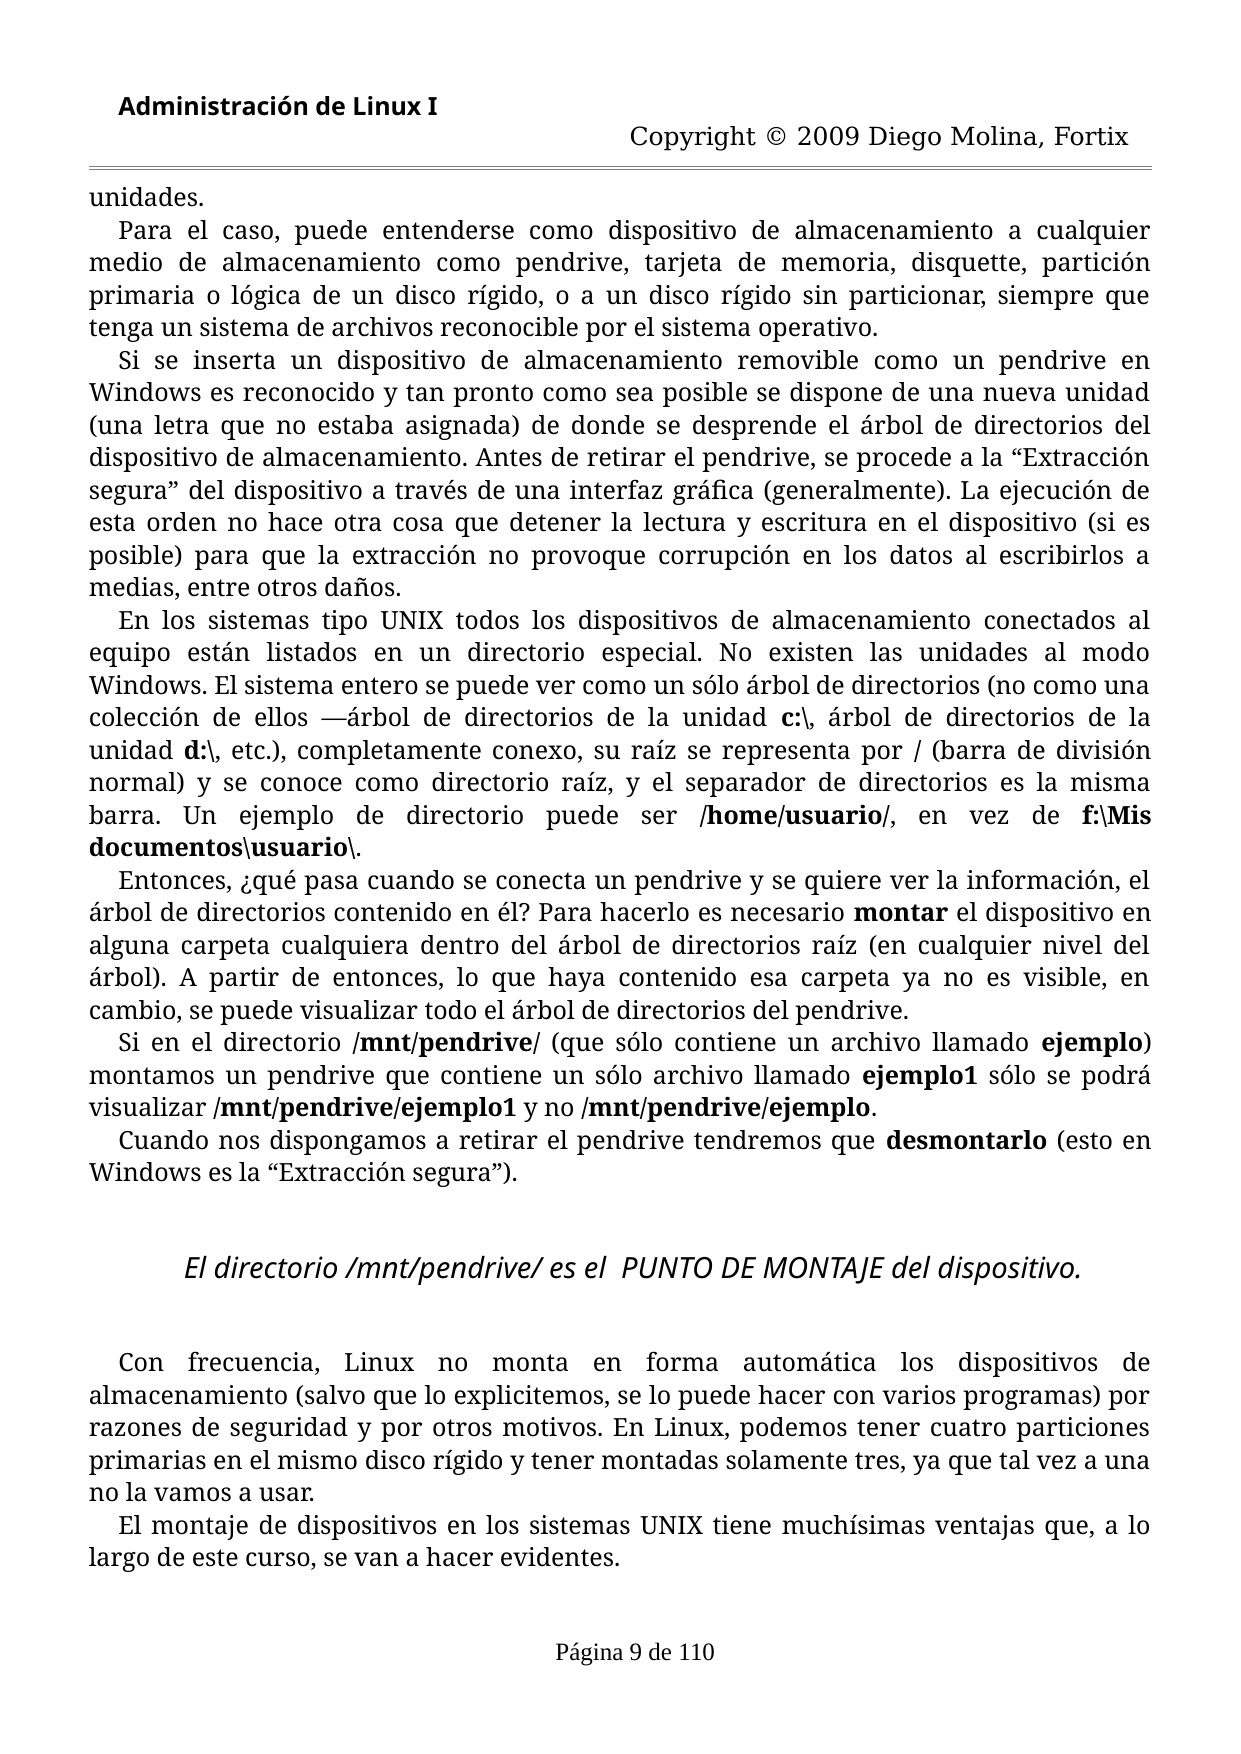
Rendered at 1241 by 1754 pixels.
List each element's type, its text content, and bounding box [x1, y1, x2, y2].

text El directorio /mnt/pendrive/ es el PUNTO DE MONTAJE del dispositivo. [88, 1247, 1152, 1287]
text Si se inserta un dispositivo de almacenamiento removible como un pendrive en Windows es reconocido y tan pronto como sea posible se dispone de una nueva unidad (una letra que no estaba asignada) de donde se desprende el árbol de directorios del dispositivo de almacenamiento. Antes de retirar el pendrive, se procede a la “Extracción segura” del dispositivo a través de una interfaz gráfica (generalmente). La ejecución de esta orden no hace otra cosa que detener la lectura y escritura en el dispositivo (si es posible) para que la extracción no provoque corrupción en los datos al escribirlos a medias, entre otros daños. [88, 343, 1152, 603]
text Entonces, ¿qué pasa cuando se conecta un pendrive y se quiere ver la información, el árbol de directorios contenido en él? Para hacerlo es necesario montar el dispositivo en alguna carpeta cualquiera dentro del árbol de directorios raíz (en cualquier nivel del árbol). A partir de entonces, lo que haya contenido esa carpeta ya no es visible, en cambio, se puede visualizar todo el árbol de directorios del pendrive. [88, 863, 1152, 1026]
text Para el caso, puede entenderse como dispositivo de almacenamiento a cualquier medio de almacenamiento como pendrive, tarjeta de memoria, disquette, partición primaria o lógica de un disco rígido, o a un disco rígido sin particionar, siempre que tenga un sistema de archivos reconocible por el sistema operativo. [88, 213, 1152, 343]
text El montaje de dispositivos en los sistemas UNIX tiene muchísimas ventajas que, a lo largo de este curso, se van a hacer evidentes. [88, 1508, 1152, 1573]
text Cuando nos dispongamos a retirar el pendrive tendremos que desmontarlo (esto en Windows es la “Extracción segura”). [88, 1123, 1152, 1188]
text En los sistemas tipo UNIX todos los dispositivos de almacenamiento conectados al equipo están listados en un directorio especial. No existen las unidades al modo Windows. El sistema entero se puede ver como un sólo árbol de directorios (no como una colección de ellos —árbol de directorios de la unidad c:\, árbol de directorios de la unidad d:\, etc.), completamente conexo, su raíz se representa por / (barra de división normal) y se conoce como directorio raíz, y el separador de directorios es la misma barra. Un ejemplo de directorio puede ser /home/usuario/, en vez de f:\Mis documentos\usuario\. [88, 603, 1152, 863]
text Con frecuencia, Linux no monta en forma automática los dispositivos de almacenamiento (salvo que lo explicitemos, se lo puede hacer con varios programas) por razones de seguridad y por otros motivos. En Linux, podemos tener cuatro particiones primarias en el mismo disco rígido y tener montadas solamente tres, ya que tal vez a una no la vamos a usar. [88, 1346, 1152, 1508]
text Si en el directorio /mnt/pendrive/ (que sólo contiene un archivo llamado ejemplo) montamos un pendrive que contiene un sólo archivo llamado ejemplo1 sólo se podrá visualizar /mnt/pendrive/ejemplo1 y no /mnt/pendrive/ejemplo. [88, 1026, 1152, 1123]
text unidades. [88, 181, 1152, 213]
